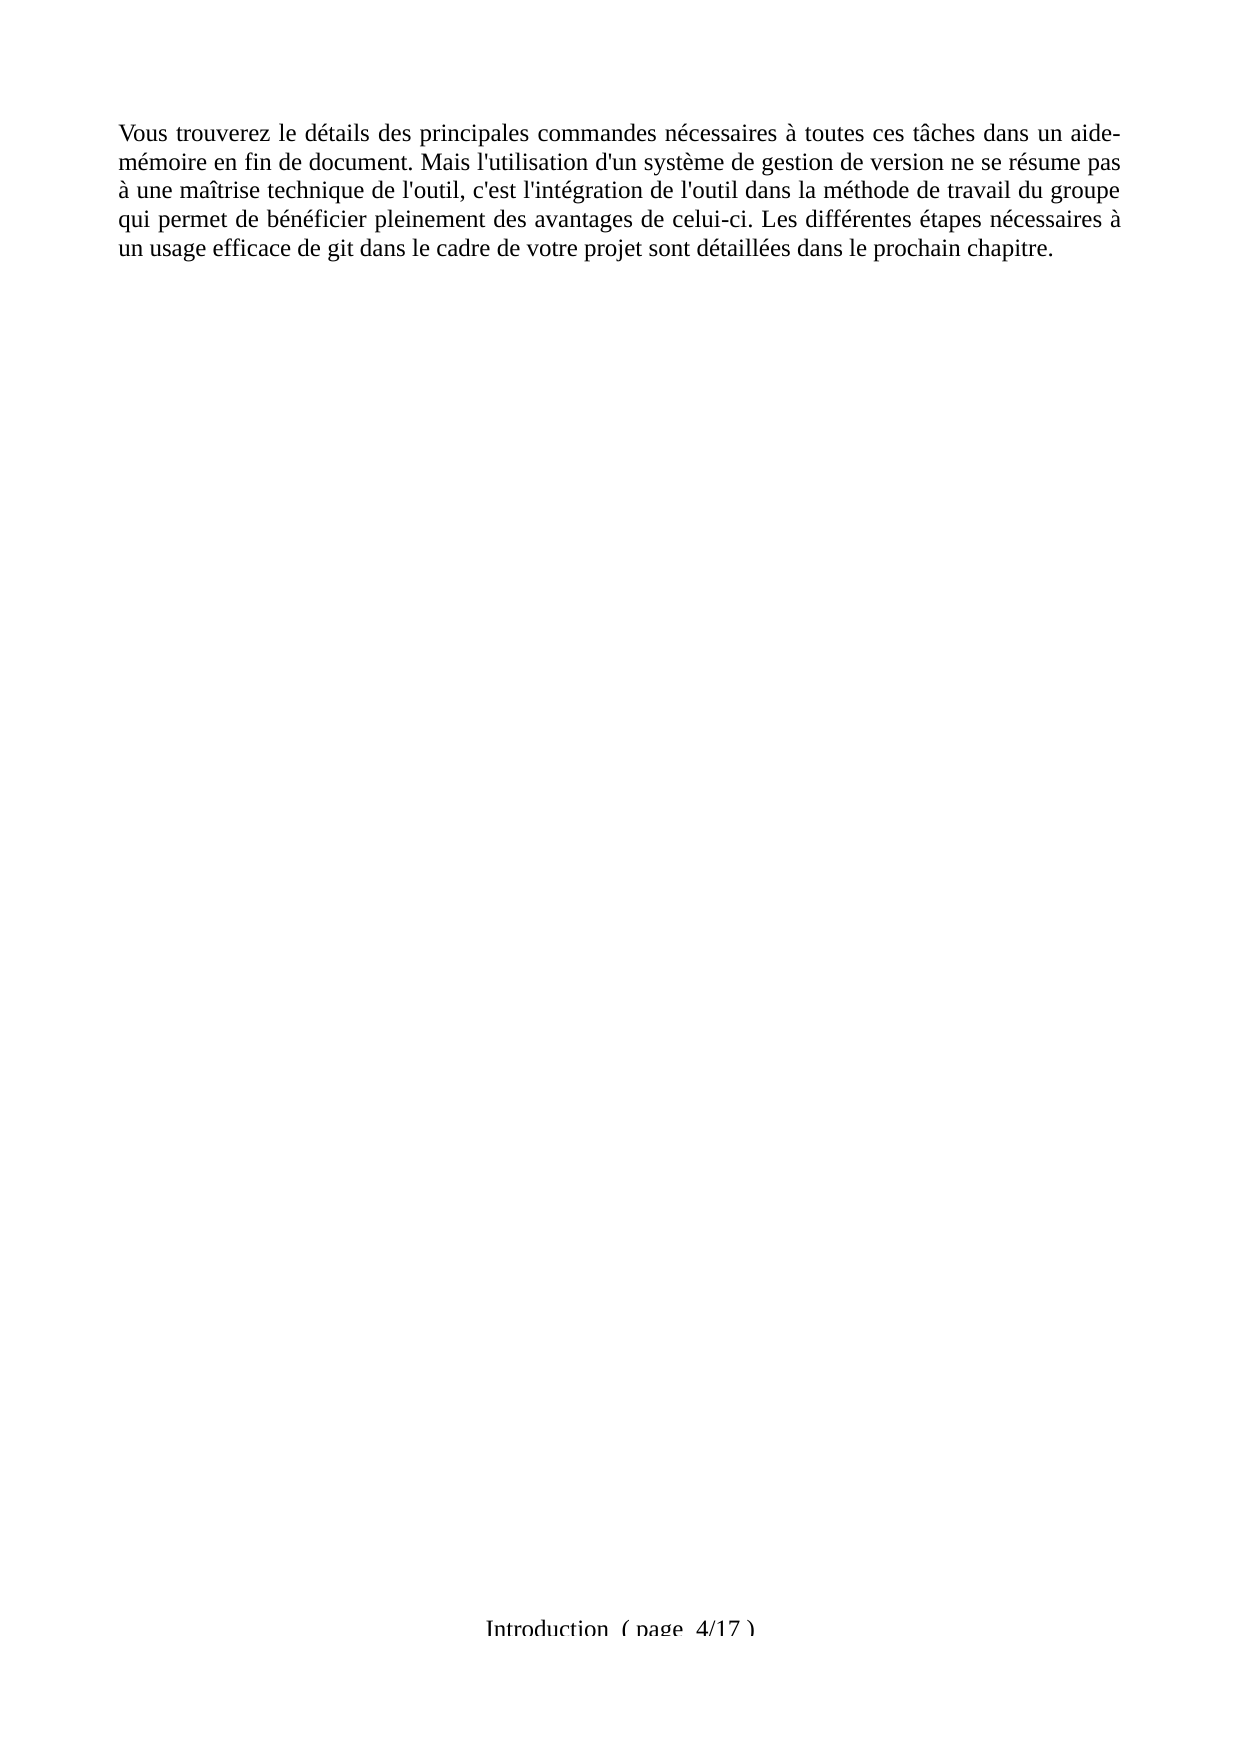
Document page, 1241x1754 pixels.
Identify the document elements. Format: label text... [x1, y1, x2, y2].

text Vous trouverez le détails des principales commandes nécessaires à toutes ces tâches dans un aide-mémoire en fin de document. Mais l'utilisation d'un système de gestion de version ne se résume pas à une maîtrise technique de l'outil, c'est l'intégration de l'outil dans la méthode de travail du groupe qui permet de bénéficier pleinement des avantages de celui-ci. Les différentes étapes nécessaires à un usage efficace de git dans le cadre de votre projet sont détaillées dans le prochain chapitre. [118, 118, 1122, 262]
